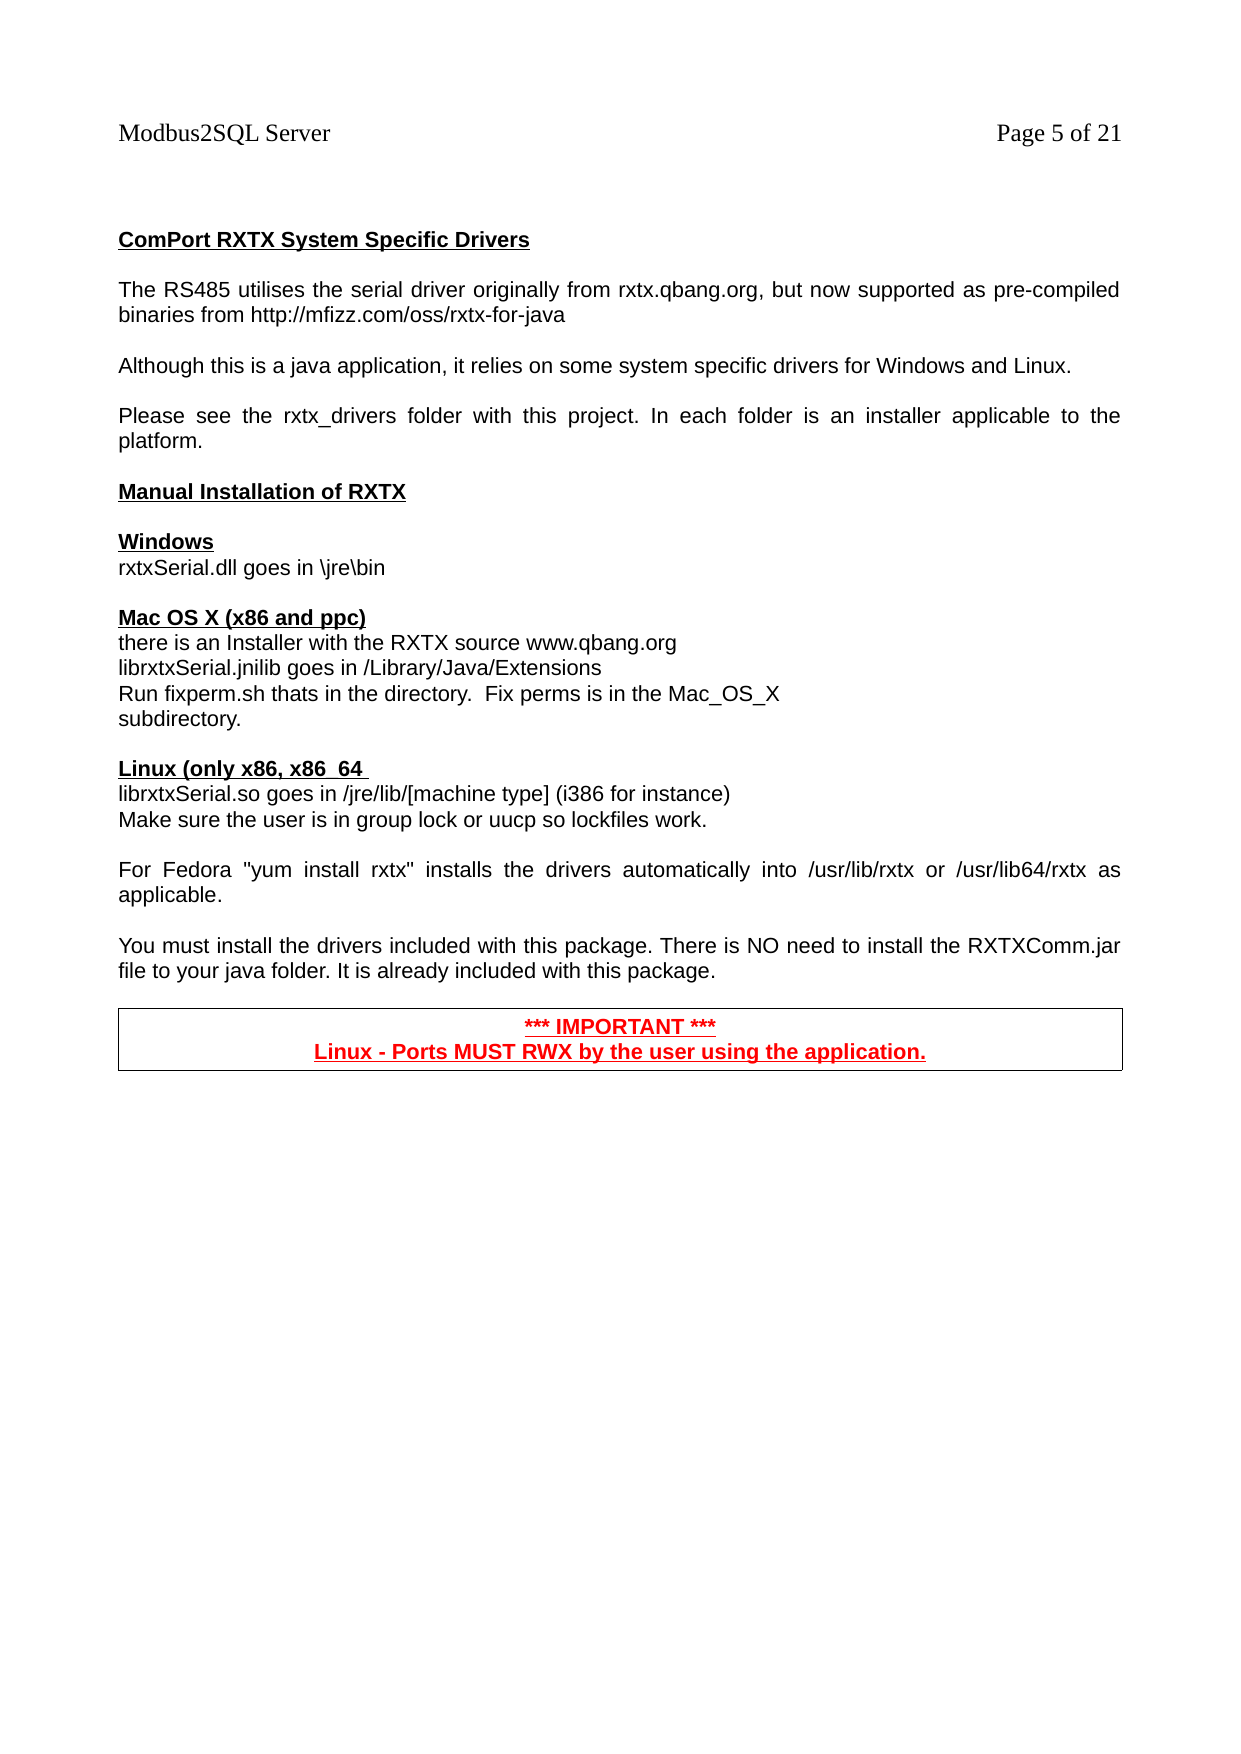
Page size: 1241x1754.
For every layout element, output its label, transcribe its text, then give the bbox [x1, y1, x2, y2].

text Make sure the user is in group lock or uucp so lockfiles work. [118, 806, 1122, 832]
table_header *** IMPORTANT *** Linux - Ports MUST RWX by the user using the application. [119, 1009, 1122, 1070]
text Run fixperm.sh thats in the directory. Fix perms is in the Mac_OS_X [118, 680, 1122, 706]
text rxtxSerial.dll goes in \jre\bin [118, 554, 1122, 579]
text The RS485 utilises the serial driver originally from rxtx.qbang.org, but now supported as pre-compiled binaries from http://mfizz.com/oss/rxtx-for-java [118, 277, 1122, 327]
text Please see the rxtx_drivers folder with this project. In each folder is an installer applicable to the platform. [118, 403, 1122, 453]
text librxtxSerial.so goes in /jre/lib/[machine type] (i386 for instance) [118, 781, 1122, 806]
text ComPort RXTX System Specific Drivers [118, 227, 1122, 252]
text Mac OS X (x86 and ppc) [118, 605, 1122, 630]
text You must install the drivers included with this package. There is NO need to install the RXTXComm.jar file to your java folder. It is already included with this package. [118, 932, 1122, 983]
text librxtxSerial.jnilib goes in /Library/Java/Extensions [118, 655, 1122, 680]
text For Fedora "yum install rxtx" installs the drivers automatically into /usr/lib/rxtx or /usr/lib64/rxtx as applicable. [118, 857, 1122, 907]
text Windows [118, 529, 1122, 554]
text Linux (only x86, x86_64 [118, 756, 1122, 781]
text subdirectory. [118, 706, 1122, 731]
text Although this is a java application, it relies on some system specific drivers for Windows and Linux. [118, 353, 1122, 378]
text there is an Installer with the RXTX source www.qbang.org [118, 630, 1122, 655]
text Manual Installation of RXTX [118, 479, 1122, 504]
